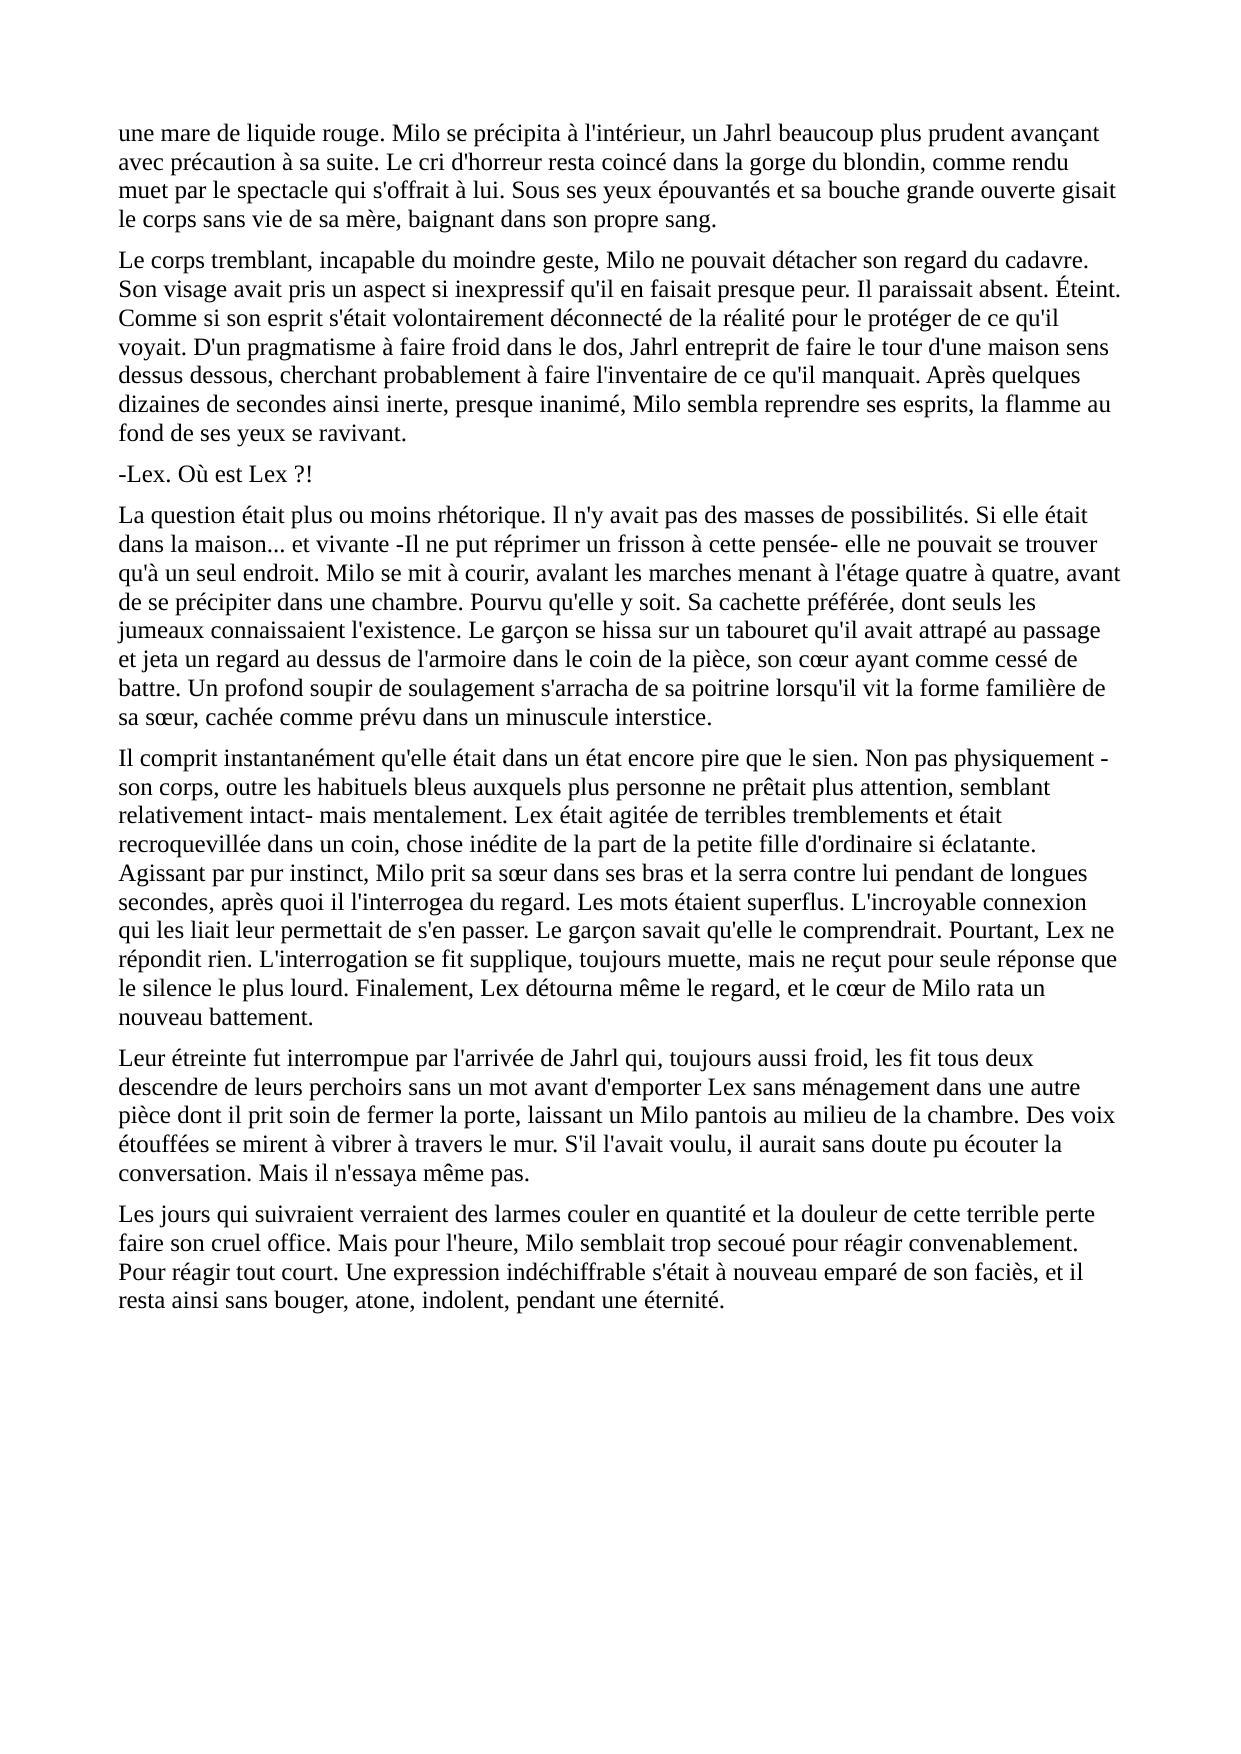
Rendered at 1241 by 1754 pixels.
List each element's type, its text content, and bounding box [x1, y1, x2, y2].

text La question était plus ou moins rhétorique. Il n'y avait pas des masses de possibilités. Si elle était dans la maison... et vivante -Il ne put réprimer un frisson à cette pensée- elle ne pouvait se trouver qu'à un seul endroit. Milo se mit à courir, avalant les marches menant à l'étage quatre à quatre, avant de se précipiter dans une chambre. Pourvu qu'elle y soit. Sa cachette préférée, dont seuls les jumeaux connaissaient l'existence. Le garçon se hissa sur un tabouret qu'il avait attrapé au passage et jeta un regard au dessus de l'armoire dans le coin de la pièce, son cœur ayant comme cessé de battre. Un profond soupir de soulagement s'arracha de sa poitrine lorsqu'il vit la forme familière de sa sœur, cachée comme prévu dans un minuscule interstice. [118, 501, 1122, 731]
text Leur étreinte fut interrompue par l'arrivée de Jahrl qui, toujours aussi froid, les fit tous deux descendre de leurs perchoirs sans un mot avant d'emporter Lex sans ménagement dans une autre pièce dont il prit soin de fermer la porte, laissant un Milo pantois au milieu de la chambre. Des voix étouffées se mirent à vibrer à travers le mur. S'il l'avait voulu, il aurait sans doute pu écouter la conversation. Mais il n'essaya même pas. [118, 1043, 1122, 1187]
text Les jours qui suivraient verraient des larmes couler en quantité et la douleur de cette terrible perte faire son cruel office. Mais pour l'heure, Milo semblait trop secoué pour réagir convenablement. Pour réagir tout court. Une expression indéchiffrable s'était à nouveau emparé de son faciès, et il resta ainsi sans bouger, atone, indolent, pendant une éternité. [118, 1199, 1122, 1314]
text une mare de liquide rouge. Milo se précipita à l'intérieur, un Jahrl beaucoup plus prudent avançant avec précaution à sa suite. Le cri d'horreur resta coincé dans la gorge du blondin, comme rendu muet par le spectacle qui s'offrait à lui. Sous ses yeux épouvantés et sa bouche grande ouverte gisait le corps sans vie de sa mère, baignant dans son propre sang. [118, 118, 1122, 233]
text Le corps tremblant, incapable du moindre geste, Milo ne pouvait détacher son regard du cadavre. Son visage avait pris un aspect si inexpressif qu'il en faisait presque peur. Il paraissait absent. Éteint. Comme si son esprit s'était volontairement déconnecté de la réalité pour le protéger de ce qu'il voyait. D'un pragmatisme à faire froid dans le dos, Jahrl entreprit de faire le tour d'une maison sens dessus dessous, cherchant probablement à faire l'inventaire de ce qu'il manquait. Après quelques dizaines de secondes ainsi inerte, presque inanimé, Milo sembla reprendre ses esprits, la flamme au fond de ses yeux se ravivant. [118, 246, 1122, 447]
text -Lex. Où est Lex ?! [118, 459, 1122, 488]
text Il comprit instantanément qu'elle était dans un état encore pire que le sien. Non pas physiquement -son corps, outre les habituels bleus auxquels plus personne ne prêtait plus attention, semblant relativement intact- mais mentalement. Lex était agitée de terribles tremblements et était recroquevillée dans un coin, chose inédite de la part de la petite fille d'ordinaire si éclatante. Agissant par pur instinct, Milo prit sa sœur dans ses bras et la serra contre lui pendant de longues secondes, après quoi il l'interrogea du regard. Les mots étaient superflus. L'incroyable connexion qui les liait leur permettait de s'en passer. Le garçon savait qu'elle le comprendrait. Pourtant, Lex ne répondit rien. L'interrogation se fit supplique, toujours muette, mais ne reçut pour seule réponse que le silence le plus lourd. Finalement, Lex détourna même le regard, et le cœur de Milo rata un nouveau battement. [118, 743, 1122, 1031]
